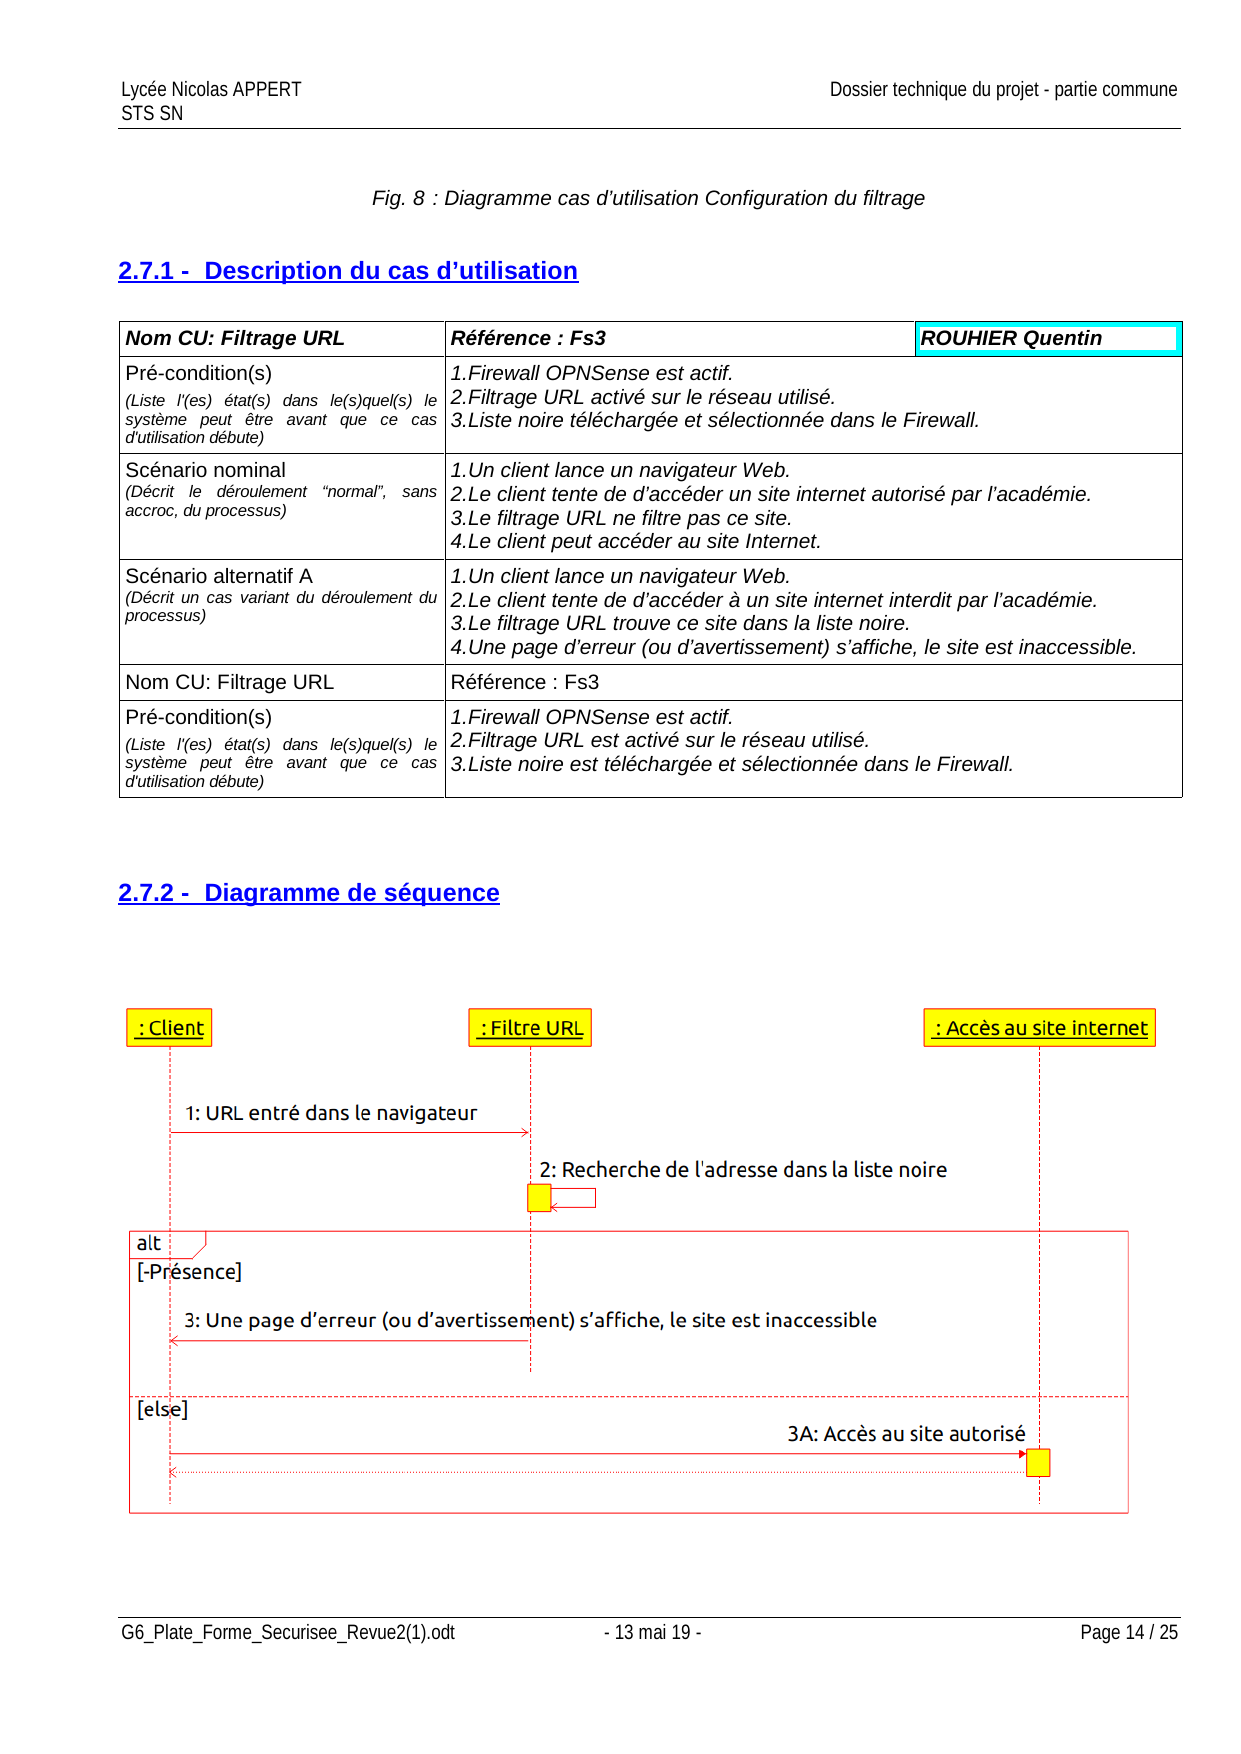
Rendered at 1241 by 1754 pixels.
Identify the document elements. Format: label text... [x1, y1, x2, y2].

table_header Référence : Fs3 [446, 322, 914, 356]
picture [107, 980, 1171, 1536]
table_cell Scénario alternatif A (Décrit un cas variant du déroulement du processus) [120, 560, 444, 664]
table_cell Pré-condition(s) (Liste l'(es) état(s) dans le(s)quel(s) le système peut être avant que ce cas d'utilisation débute) [120, 701, 444, 797]
table_cell Pré-condition(s) (Liste l'(es) état(s) dans le(s)quel(s) le système peut être avant que ce cas d'utilisation débute) [120, 357, 444, 453]
text Fig. 8 : Diagramme cas d’utilisation Configuration du filtrage [118, 187, 1181, 210]
table_cell 1.Firewall OPNSense est actif. 2.Filtrage URL est activé sur le réseau utilisé. 3.Liste noire est téléchargée et sélectionnée dans le Firewall. [446, 701, 1182, 797]
table_cell Référence : Fs3 [446, 665, 1182, 700]
subtitle Description du cas d’utilisation [118, 257, 1181, 285]
table_cell Nom CU: Filtrage URL [120, 665, 444, 700]
table_cell Scénario nominal (Décrit le déroulement “normal”, sans accroc, du processus) [120, 454, 444, 559]
table_cell 1.Un client lance un navigateur Web. 2.Le client tente de d’accéder à un site internet interdit par l’académie. 3.Le filtrage URL trouve ce site dans la liste noire. 4.Une page d’erreur (ou d’avertissement) s’affiche, le site est inaccessible. [446, 560, 1182, 664]
table_header Nom CU: Filtrage URL [120, 322, 444, 356]
table_header ROUHIER Quentin [916, 322, 1182, 356]
subtitle Diagramme de séquence [118, 879, 1181, 907]
table_cell 1.Firewall OPNSense est actif. 2.Filtrage URL activé sur le réseau utilisé. 3.Liste noire téléchargée et sélectionnée dans le Firewall. [446, 357, 1182, 453]
table_cell 1.Un client lance un navigateur Web. 2.Le client tente de d’accéder un site internet autorisé par l’académie. 3.Le filtrage URL ne filtre pas ce site. 4.Le client peut accéder au site Internet. [446, 454, 1182, 559]
